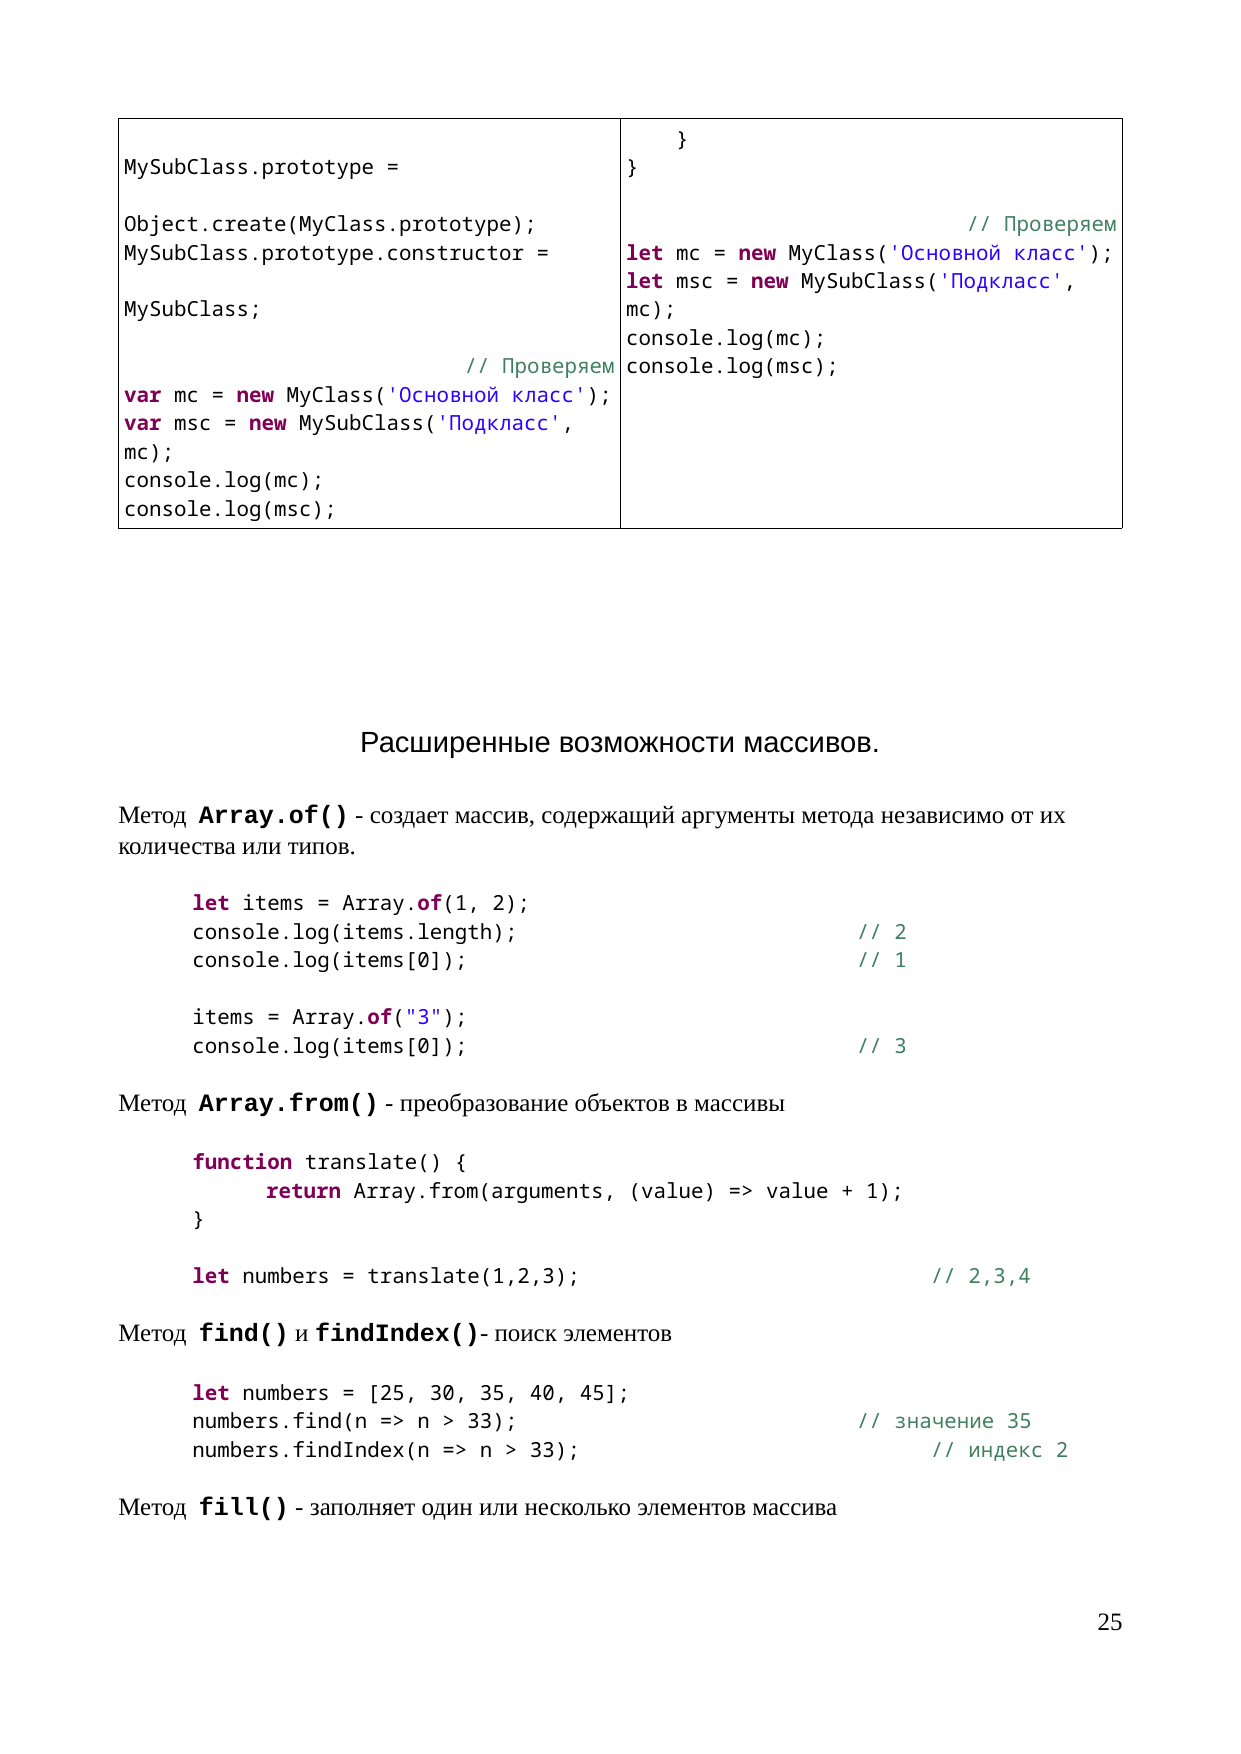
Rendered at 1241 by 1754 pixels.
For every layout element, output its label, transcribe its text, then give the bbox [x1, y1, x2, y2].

text console.log(items[0]); // 3 [192, 1031, 1122, 1059]
text console.log(items[0]); // 1 [192, 945, 1122, 974]
text Метод find() и findIndex()- поиск элементов [118, 1318, 1122, 1349]
text function translate() { [192, 1147, 1122, 1176]
table_cell } } // Проверяем let mc = new MyClass('Основной класс'); let msc = new MySubClass('Подкласс', mc); console.log(mc); console.log(msc); [621, 119, 1122, 528]
text numbers.findIndex(n => n > 33); // индекс 2 [192, 1435, 1122, 1463]
text let items = Array.of(1, 2); [192, 888, 1122, 917]
text console.log(items.length); // 2 [192, 917, 1122, 945]
text Метод Array.from() - преобразование объектов в массивы [118, 1088, 1122, 1119]
text let numbers = translate(1,2,3); // 2,3,4 [192, 1261, 1122, 1290]
text } [192, 1204, 1122, 1233]
table_cell MySubClass.prototype = Object.create(MyClass.prototype); MySubClass.prototype.constructor = MySubClass; // Проверяем var mc = new MyClass('Основной класс'); var msc = new MySubClass('Подкласс', mc); console.log(mc); console.log(msc); [119, 119, 620, 528]
text Метод fill() - заполняет один или несколько элементов массива [118, 1492, 1122, 1523]
text Метод Array.of() - создает массив, содержащий аргументы метода независимо от их количества или типов. [118, 800, 1122, 860]
text let numbers = [25, 30, 35, 40, 45]; [192, 1378, 1122, 1406]
text items = Array.of("3"); [192, 1002, 1122, 1031]
text return Array.from(arguments, (value) => value + 1); [192, 1176, 1122, 1204]
text numbers.find(n => n > 33); // значение 35 [192, 1406, 1122, 1435]
subtitle Расширенные возможности массивов. [118, 725, 1122, 759]
